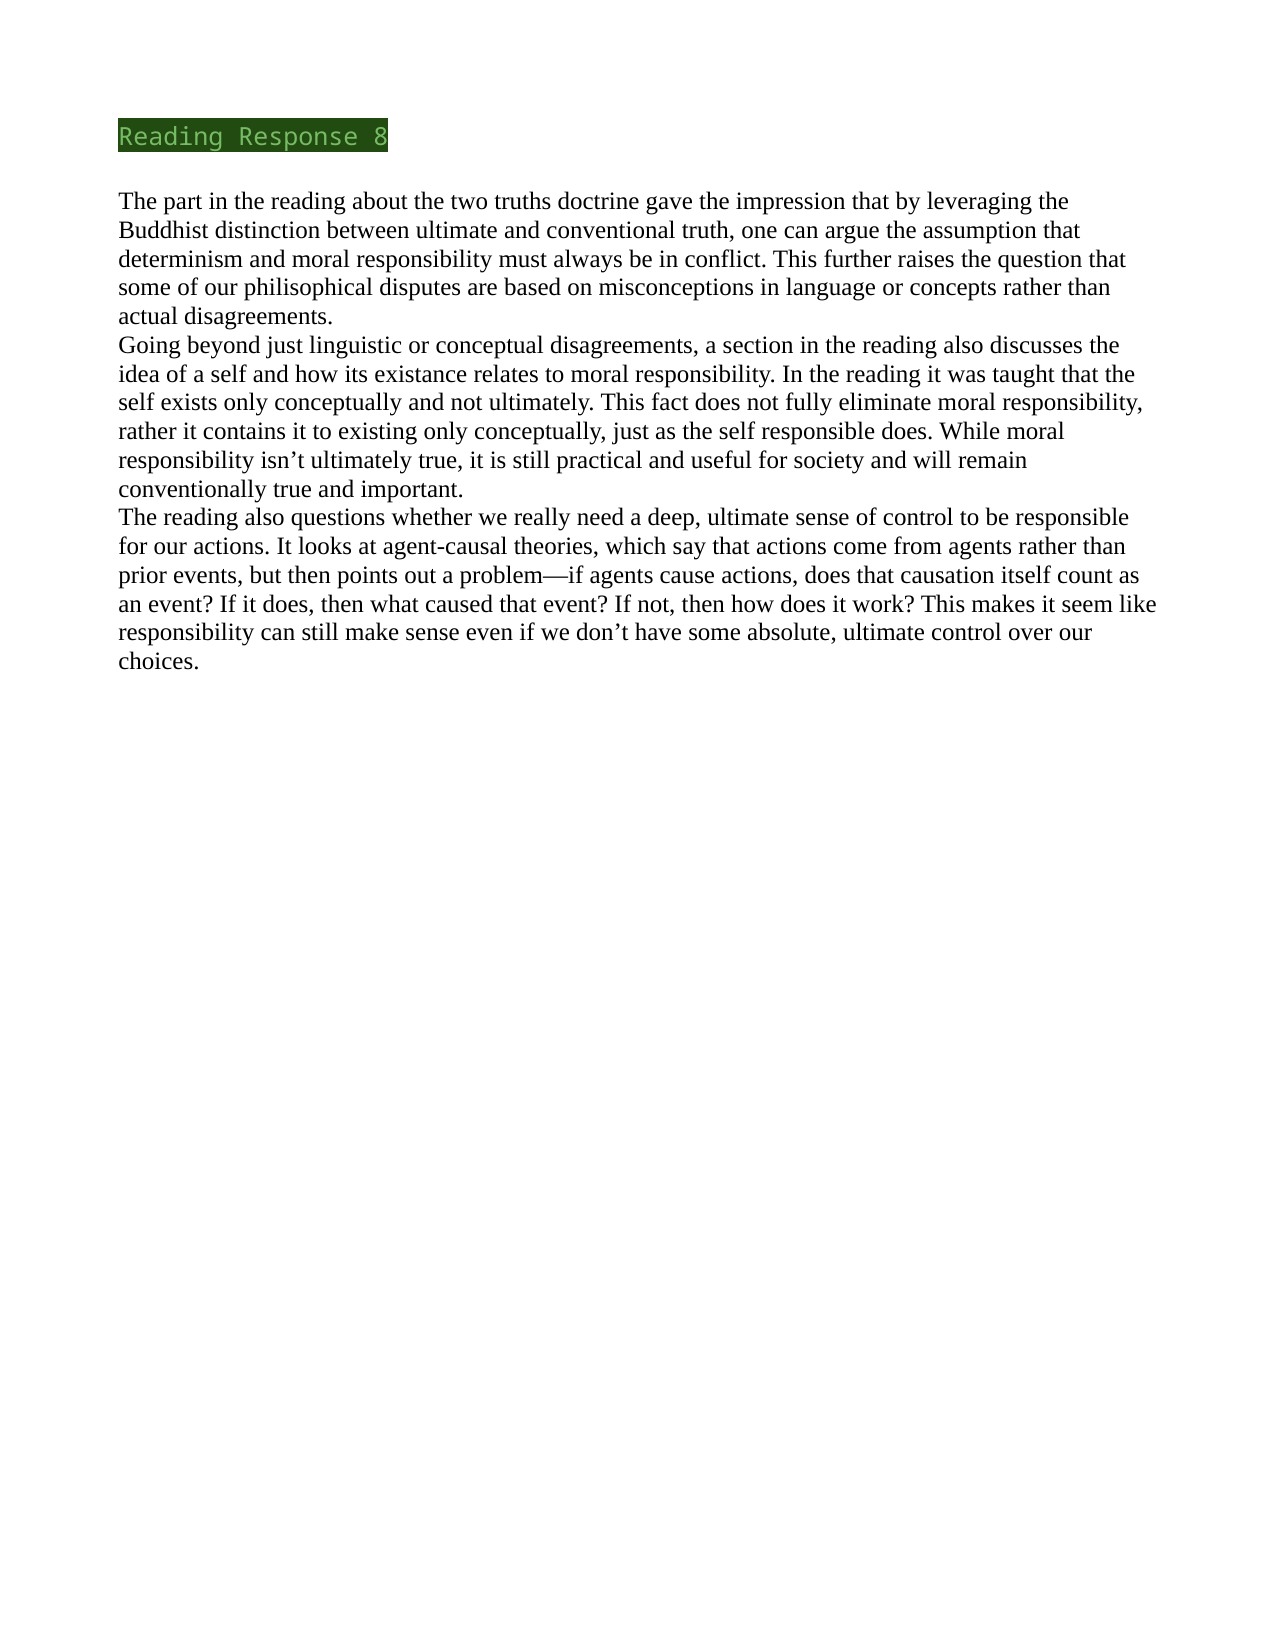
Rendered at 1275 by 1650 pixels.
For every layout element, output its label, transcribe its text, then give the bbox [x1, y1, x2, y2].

text The reading also questions whether we really need a deep, ultimate sense of control to be responsible for our actions. It looks at agent-causal theories, which say that actions come from agents rather than prior events, but then points out a problem—if agents cause actions, does that causation itself count as an event? If it does, then what caused that event? If not, then how does it work? This makes it seem like responsibility can still make sense even if we don’t have some absolute, ultimate control over our choices. [118, 502, 1157, 675]
text Going beyond just linguistic or conceptual disagreements, a section in the reading also discusses the idea of a self and how its existance relates to moral responsibility. In the reading it was taught that the self exists only conceptually and not ultimately. This fact does not fully eliminate moral responsibility, rather it contains it to existing only conceptually, just as the self responsible does. While moral responsibility isn’t ultimately true, it is still practical and useful for society and will remain conventionally true and important. [118, 330, 1157, 502]
text Reading Response 8 [118, 118, 1157, 152]
text The part in the reading about the two truths doctrine gave the impression that by leveraging the Buddhist distinction between ultimate and conventional truth, one can argue the assumption that determinism and moral responsibility must always be in conflict. This further raises the question that some of our philisophical disputes are based on misconceptions in language or concepts rather than actual disagreements. [118, 186, 1157, 330]
